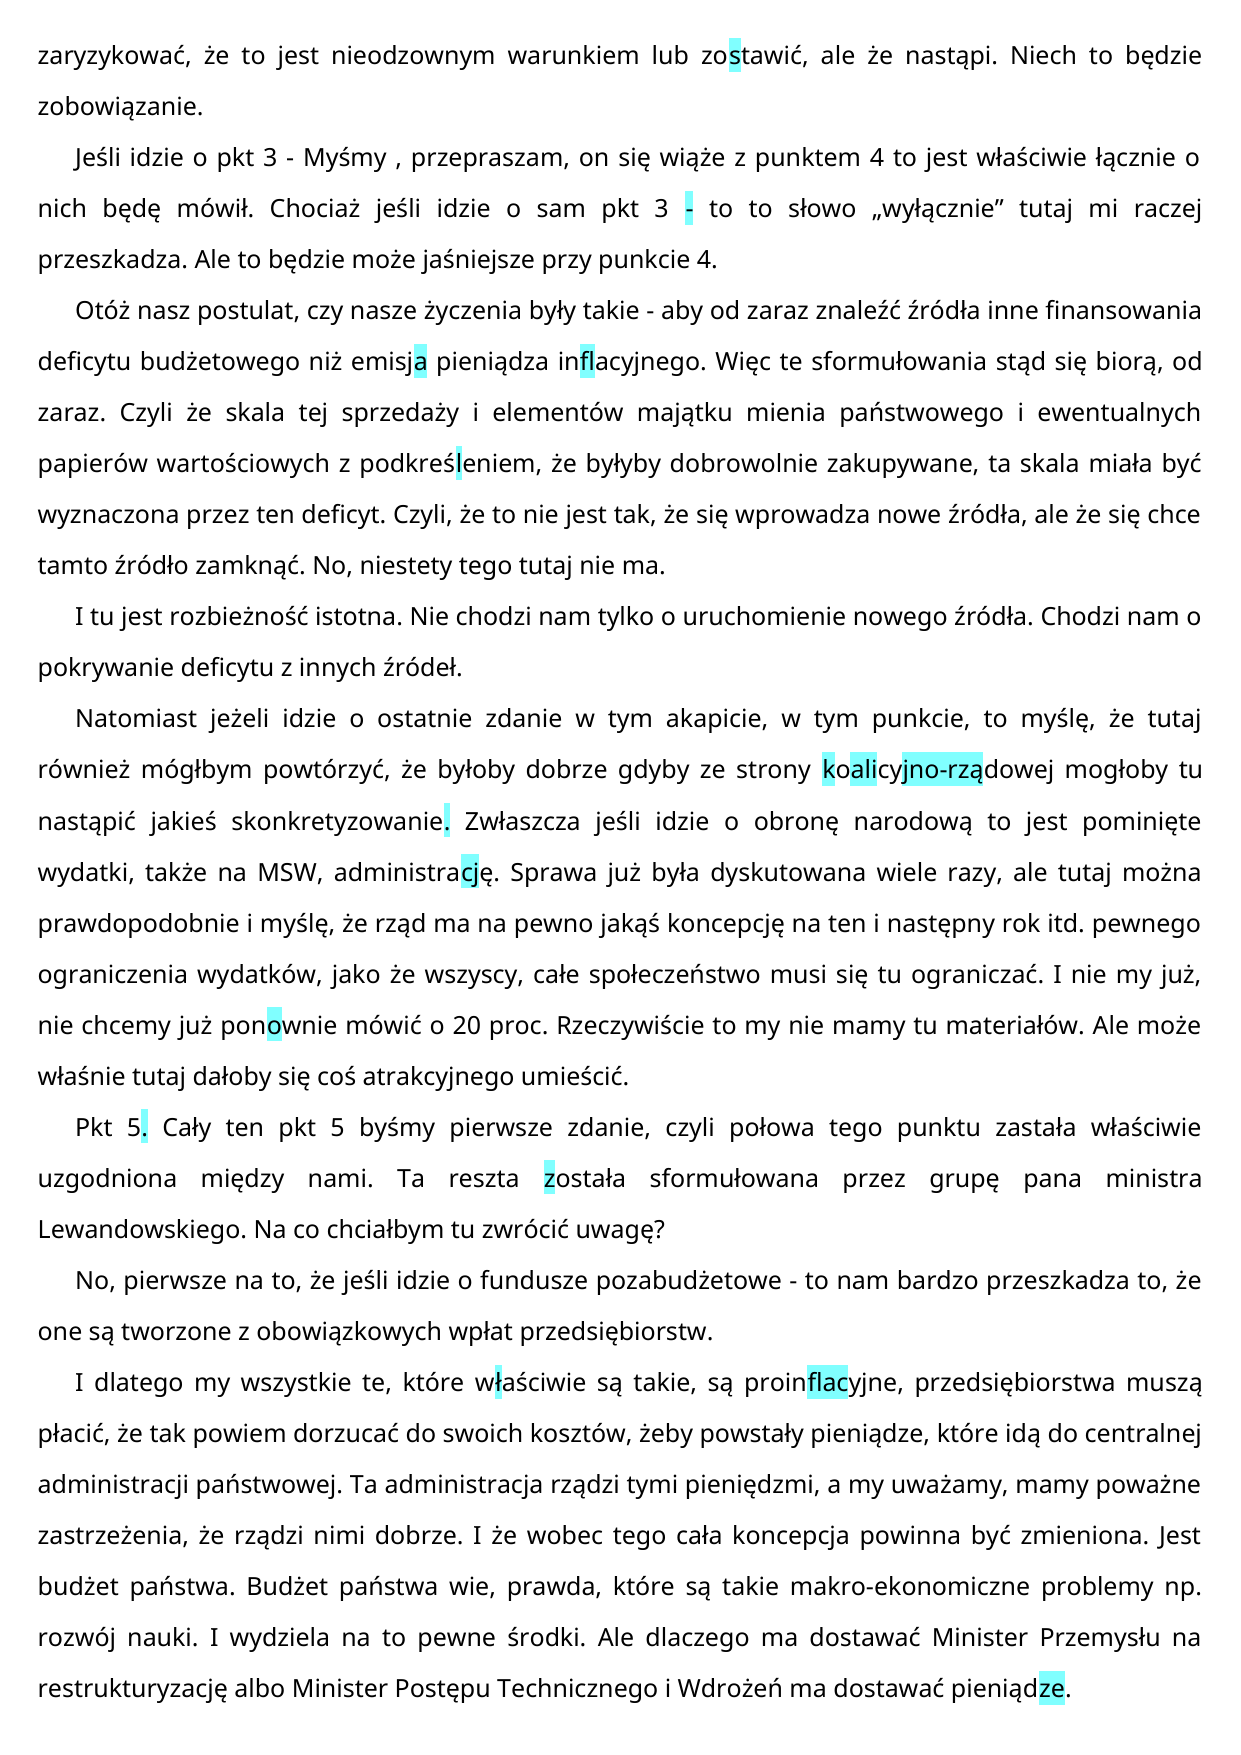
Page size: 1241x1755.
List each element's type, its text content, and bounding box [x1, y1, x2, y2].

text Otóż nasz postulat, czy nasze życzenia były takie - aby od zaraz znaleźć źródła inne finansowania deficytu budżetowego niż emisja pieniądza inflacyjnego. Więc te sformułowania stąd się biorą, od zaraz. Czyli że skala tej sprzedaży i elementów majątku mienia państwowego i ewentualnych papierów wartościowych z podkreśleniem, że byłyby dobrowolnie zakupywane, ta skala miała być wyznaczona przez ten deficyt. Czyli, że to nie jest tak, że się wprowadza nowe źródła, ale że się chce tamto źródło zamknąć. No, niestety tego tutaj nie ma. [37, 293, 1203, 582]
text Natomiast jeżeli idzie o ostatnie zdanie w tym akapicie, w tym punkcie, to myślę, że tutaj również mógłbym powtórzyć, że byłoby dobrze gdyby ze strony koalicyjno-rządowej mogłoby tu nastąpić jakieś skonkretyzowanie. Zwłaszcza jeśli idzie o obronę narodową to jest pominięte wydatki, także na MSW, administrację. Sprawa już była dyskutowana wiele razy, ale tutaj można prawdopodobnie i myślę, że rząd ma na pewno jakąś koncepcję na ten i następny rok itd. pewnego ograniczenia wydatków, jako że wszyscy, całe społeczeństwo musi się tu ograniczać. I nie my już, nie chcemy już ponownie mówić o 20 proc. Rzeczywiście to my nie mamy tu materiałów. Ale może właśnie tutaj dałoby się coś atrakcyjnego umieścić. [37, 701, 1203, 1092]
text Pkt 5. Cały ten pkt 5 byśmy pierwsze zdanie, czyli połowa tego punktu zastała właściwie uzgodniona między nami. Ta reszta została sformułowana przez grupę pana ministra Lewandowskiego. Na co chciałbym tu zwrócić uwagę? [37, 1109, 1203, 1246]
text I tu jest rozbieżność istotna. Nie chodzi nam tylko o uruchomienie nowego źródła. Chodzi nam o pokrywanie deficytu z innych źródeł. [37, 599, 1203, 684]
text zaryzykować, że to jest nieodzownym warunkiem lub zostawić, ale że nastąpi. Niech to będzie zobowiązanie. [37, 37, 1203, 123]
text No, pierwsze na to, że jeśli idzie o fundusze pozabudżetowe - to nam bardzo przeszkadza to, że one są tworzone z obowiązkowych wpłat przedsiębiorstw. [37, 1262, 1203, 1348]
text I dlatego my wszystkie te, które właściwie są takie, są proinflacyjne, przedsiębiorstwa muszą płacić, że tak powiem dorzucać do swoich kosztów, żeby powstały pieniądze, które idą do centralnej administracji państwowej. Ta administracja rządzi tymi pieniędzmi, a my uważamy, mamy poważne zastrzeżenia, że rządzi nimi dobrze. I że wobec tego cała koncepcja powinna być zmieniona. Jest budżet państwa. Budżet państwa wie, prawda, które są takie makro-ekonomiczne problemy np. rozwój nauki. I wydziela na to pewne środki. Ale dlaczego ma dostawać Minister Przemysłu na restrukturyzację albo Minister Postępu Technicznego i Wdrożeń ma dostawać pieniądze. [37, 1364, 1203, 1705]
text Jeśli idzie o pkt 3 - Myśmy , przepraszam, on się wiąże z punktem 4 to jest właściwie łącznie o nich będę mówił. Chociaż jeśli idzie o sam pkt 3 - to to słowo „wyłącznie” tutaj mi raczej przeszkadza. Ale to będzie może jaśniejsze przy punkcie 4. [37, 139, 1203, 276]
